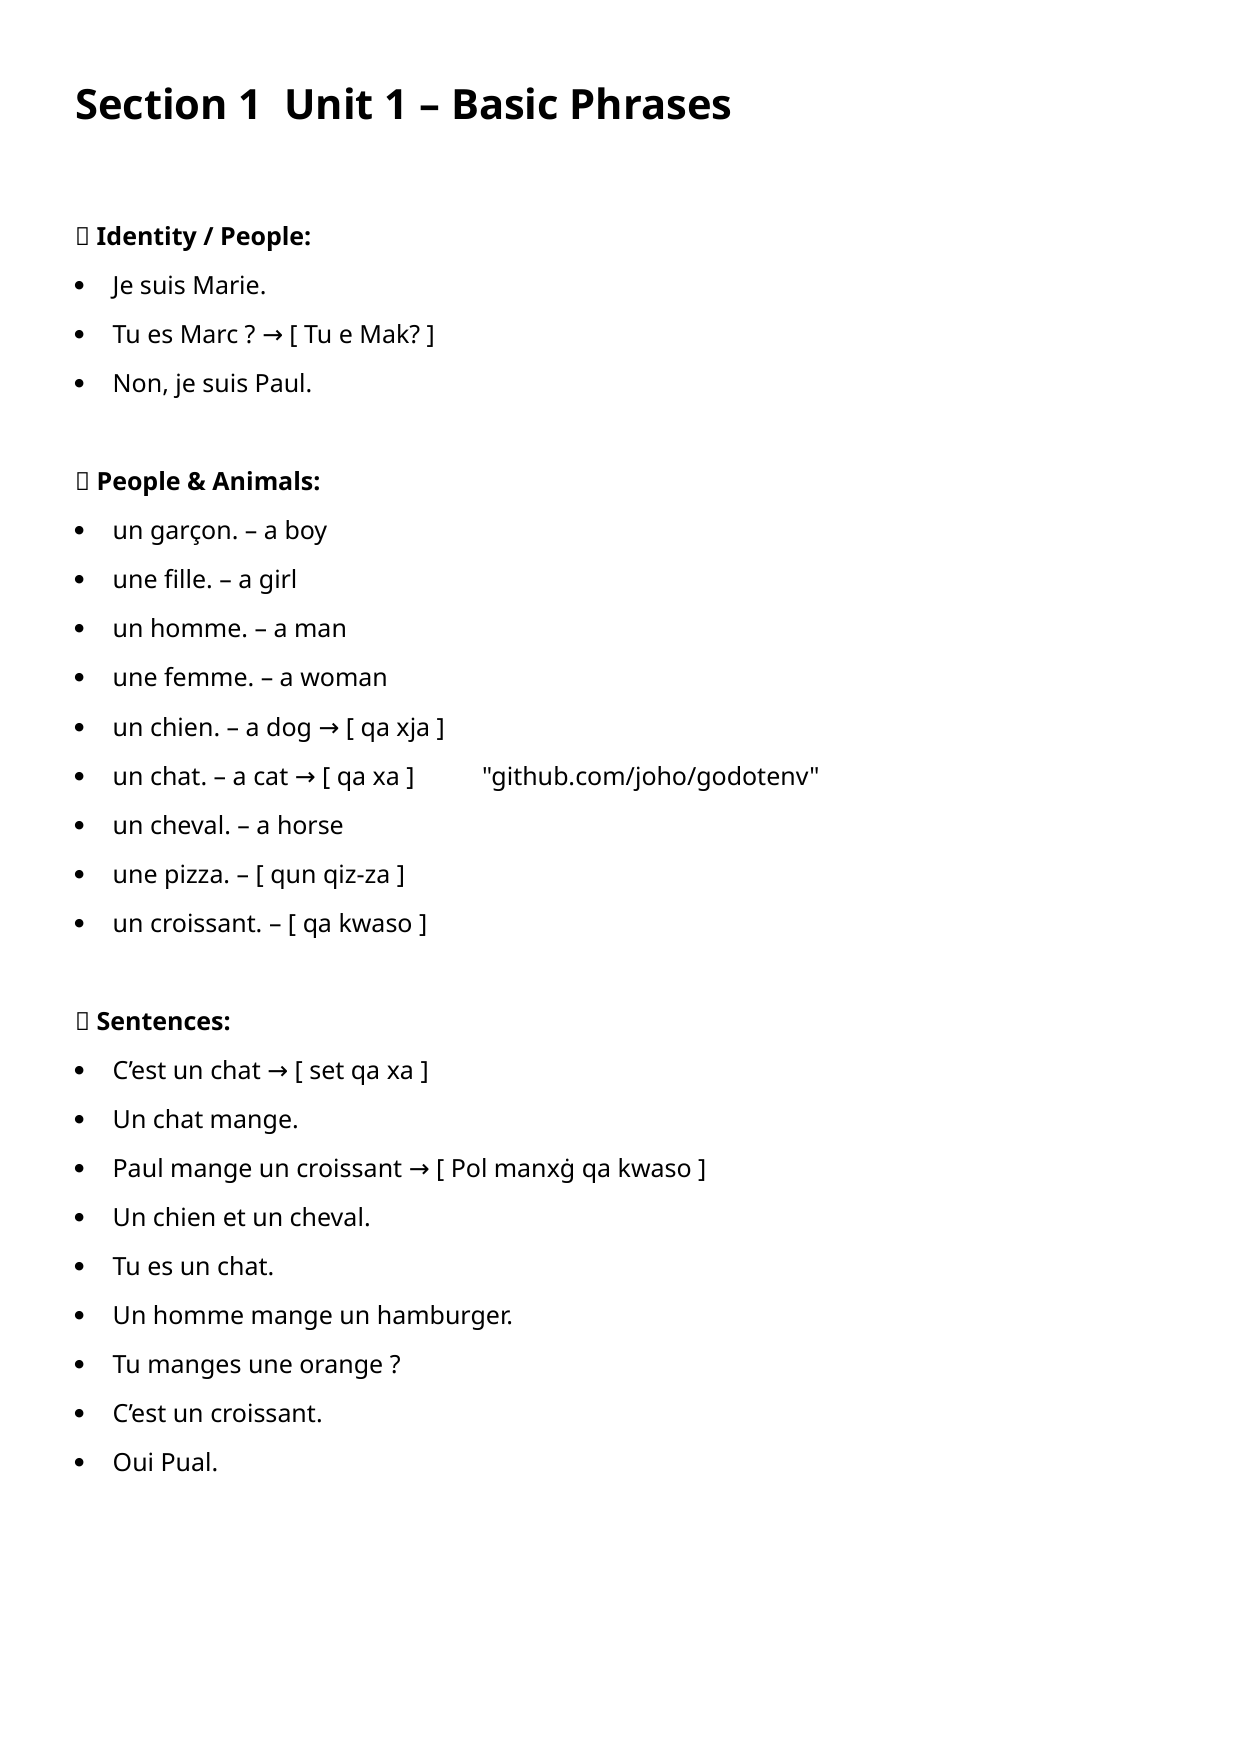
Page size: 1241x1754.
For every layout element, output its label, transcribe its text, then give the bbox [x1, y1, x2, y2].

list une femme. – a woman [75, 660, 1165, 694]
list un chien. – a dog → [ qa xja ] [75, 709, 1165, 743]
subtitle 👤 Identity / People: [75, 218, 1165, 253]
subtitle 👥 People & Animals: [75, 464, 1165, 498]
list Un homme mange un hamburger. [75, 1298, 1165, 1332]
list un cheval. – a horse [75, 807, 1165, 841]
list Oui Pual. [75, 1445, 1165, 1479]
list C’est un chat → [ set qa xa ] [75, 1053, 1165, 1087]
list un homme. – a man [75, 611, 1165, 645]
list Non, je suis Paul. [75, 366, 1165, 400]
list C’est un croissant. [75, 1396, 1165, 1430]
list une pizza. – [ qun qiz-za ] [75, 856, 1165, 890]
list Un chat mange. [75, 1102, 1165, 1136]
list Tu es un chat. [75, 1249, 1165, 1283]
list Tu es Marc ? → [ Tu e Mak? ] [75, 317, 1165, 351]
list un garçon. – a boy [75, 513, 1165, 547]
list un croissant. – [ qa kwaso ] [75, 905, 1165, 939]
list une fille. – a girl [75, 562, 1165, 596]
subtitle 📌 Sentences: [75, 1003, 1165, 1038]
list Paul mange un croissant → [ Pol manxġ qa kwaso ] [75, 1151, 1165, 1185]
list Un chien et un cheval. [75, 1200, 1165, 1234]
list un chat. – a cat → [ qa xa ] "github.com/joho/godotenv" [75, 758, 1165, 792]
subtitle Section 1 Unit 1 – Basic Phrases [75, 75, 1165, 132]
list Je suis Marie. [75, 268, 1165, 302]
list Tu manges une orange ? [75, 1347, 1165, 1381]
